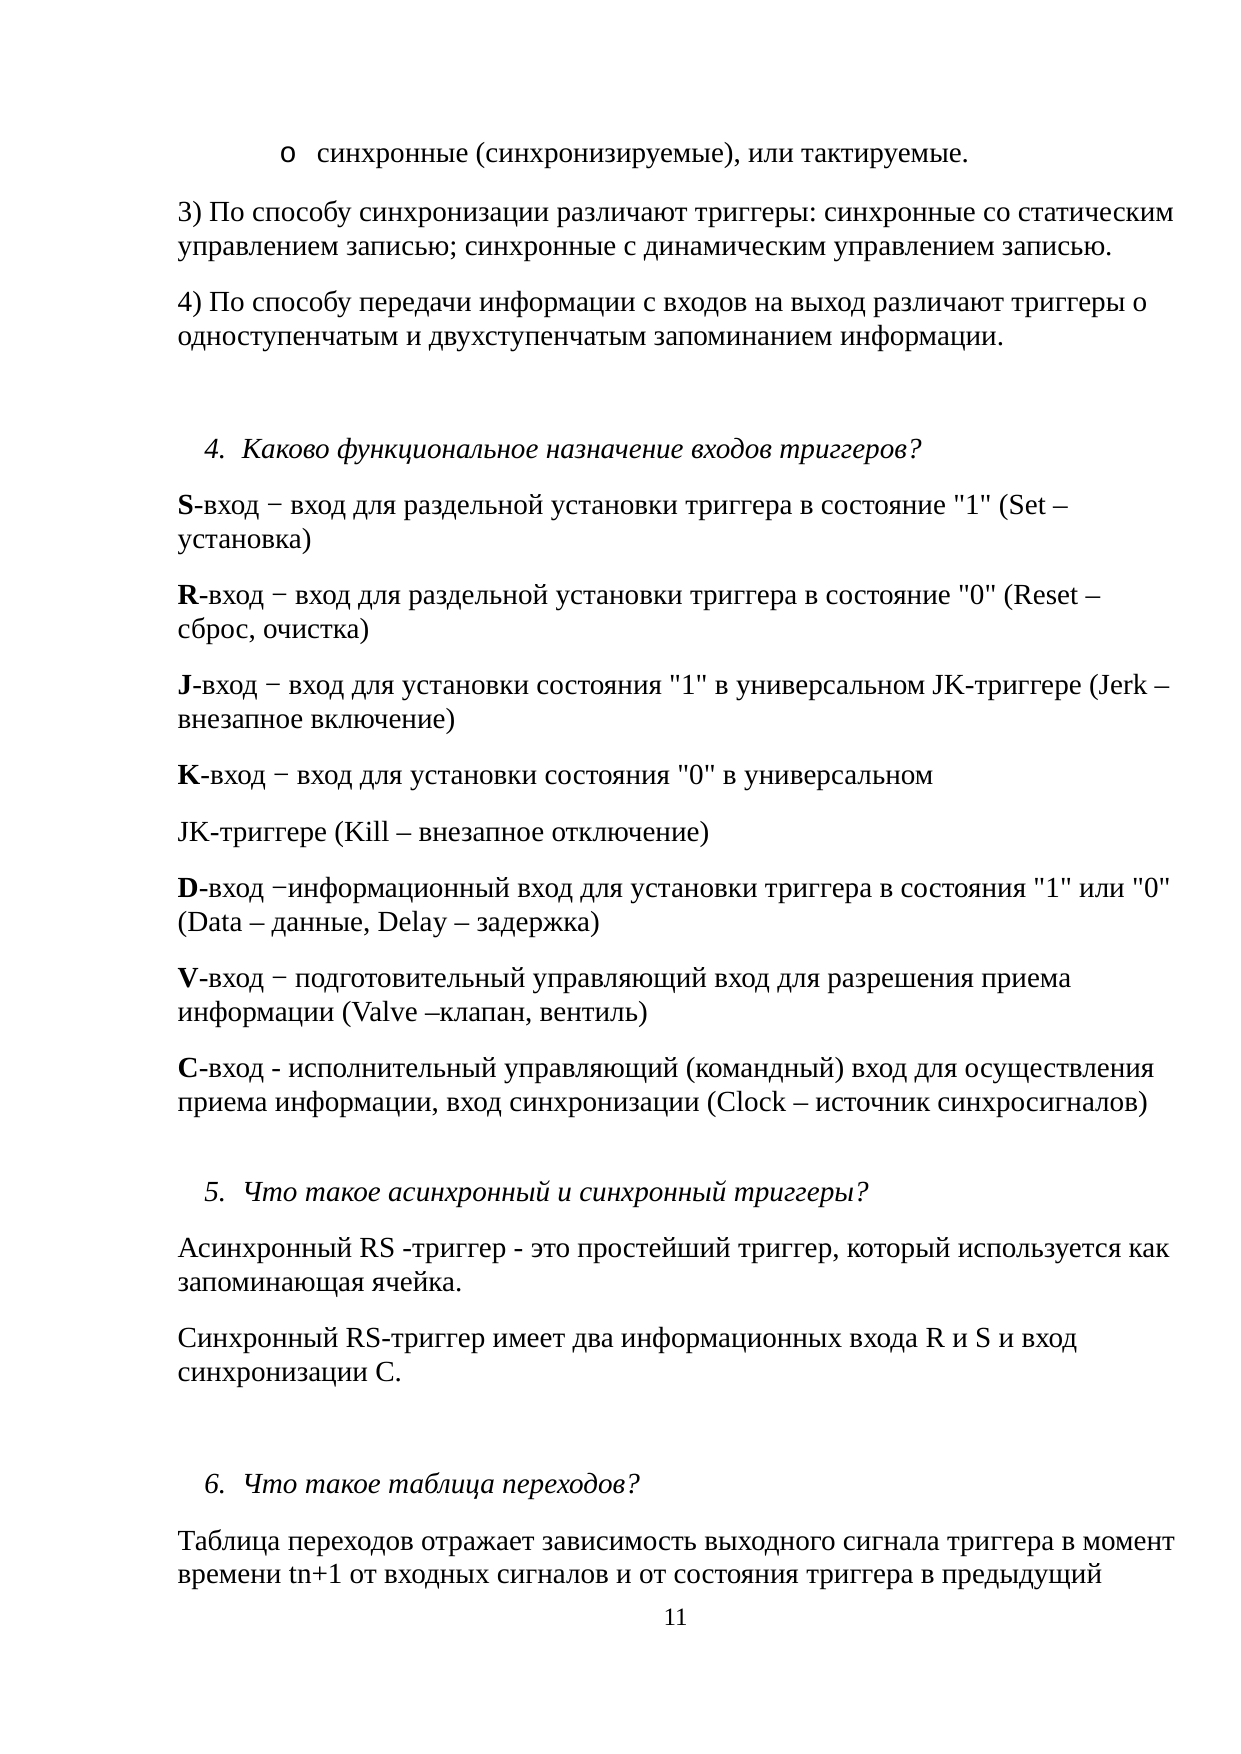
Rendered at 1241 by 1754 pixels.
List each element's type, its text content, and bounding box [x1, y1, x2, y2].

list Каково функциональное назначение входов триггеров? [204, 431, 1184, 464]
list C-вход - исполнительный управляющий (командный) вход для осуществления приема информации, вход синхронизации (Clock – источник синхросигналов) [177, 1050, 1184, 1117]
list синхронные (синхронизируемые), или тактируемые. [279, 135, 1184, 171]
list Что такое таблица переходов? [204, 1467, 1184, 1500]
list Асинхронный RS -триггер - это простейший триггер, который используется как запоминающая ячейка. [177, 1230, 1184, 1297]
list D-вход −информационный вход для установки триггера в состояния "1" или "0" (Data – данные, Delay – задержка) [177, 870, 1184, 937]
list J-вход − вход для установки состояния "1" в универсальном JK-триггере (Jerk – внезапное включение) [177, 667, 1184, 734]
list V-вход − подготовительный управляющий вход для разрешения приема информации (Valve –клапан, вентиль) [177, 960, 1184, 1027]
list Синхронный RS-триггер имеет два информационных входа R и S и вход синхронизации С. [177, 1320, 1184, 1387]
list S-вход − вход для раздельной установки триггера в состояние "1" (Set – установка) [177, 487, 1184, 554]
list R-вход − вход для раздельной установки триггера в состояние "0" (Reset – сброс, очистка) [177, 577, 1184, 644]
list Что такое асинхронный и синхронный триггеры? [204, 1174, 1184, 1207]
list K-вход − вход для установки состояния "0" в универсальном [177, 757, 1184, 791]
list JK-триггере (Kill – внезапное отключение) [177, 814, 1184, 847]
list 3) По способу синхронизации различают триггеры: синхронные со статическим управлением записью; синхронные с динамическим управлением записью. [177, 194, 1184, 261]
list 4) По способу передачи информации с входов на выход различают триггеры о одноступенчатым и двухступенчатым запоминанием информации. [177, 284, 1184, 351]
list Таблица переходов отражает зависимость выходного сигнала триггера в момент времени tn+1 от входных сигналов и от состояния триггера в предыдущий [177, 1523, 1184, 1590]
